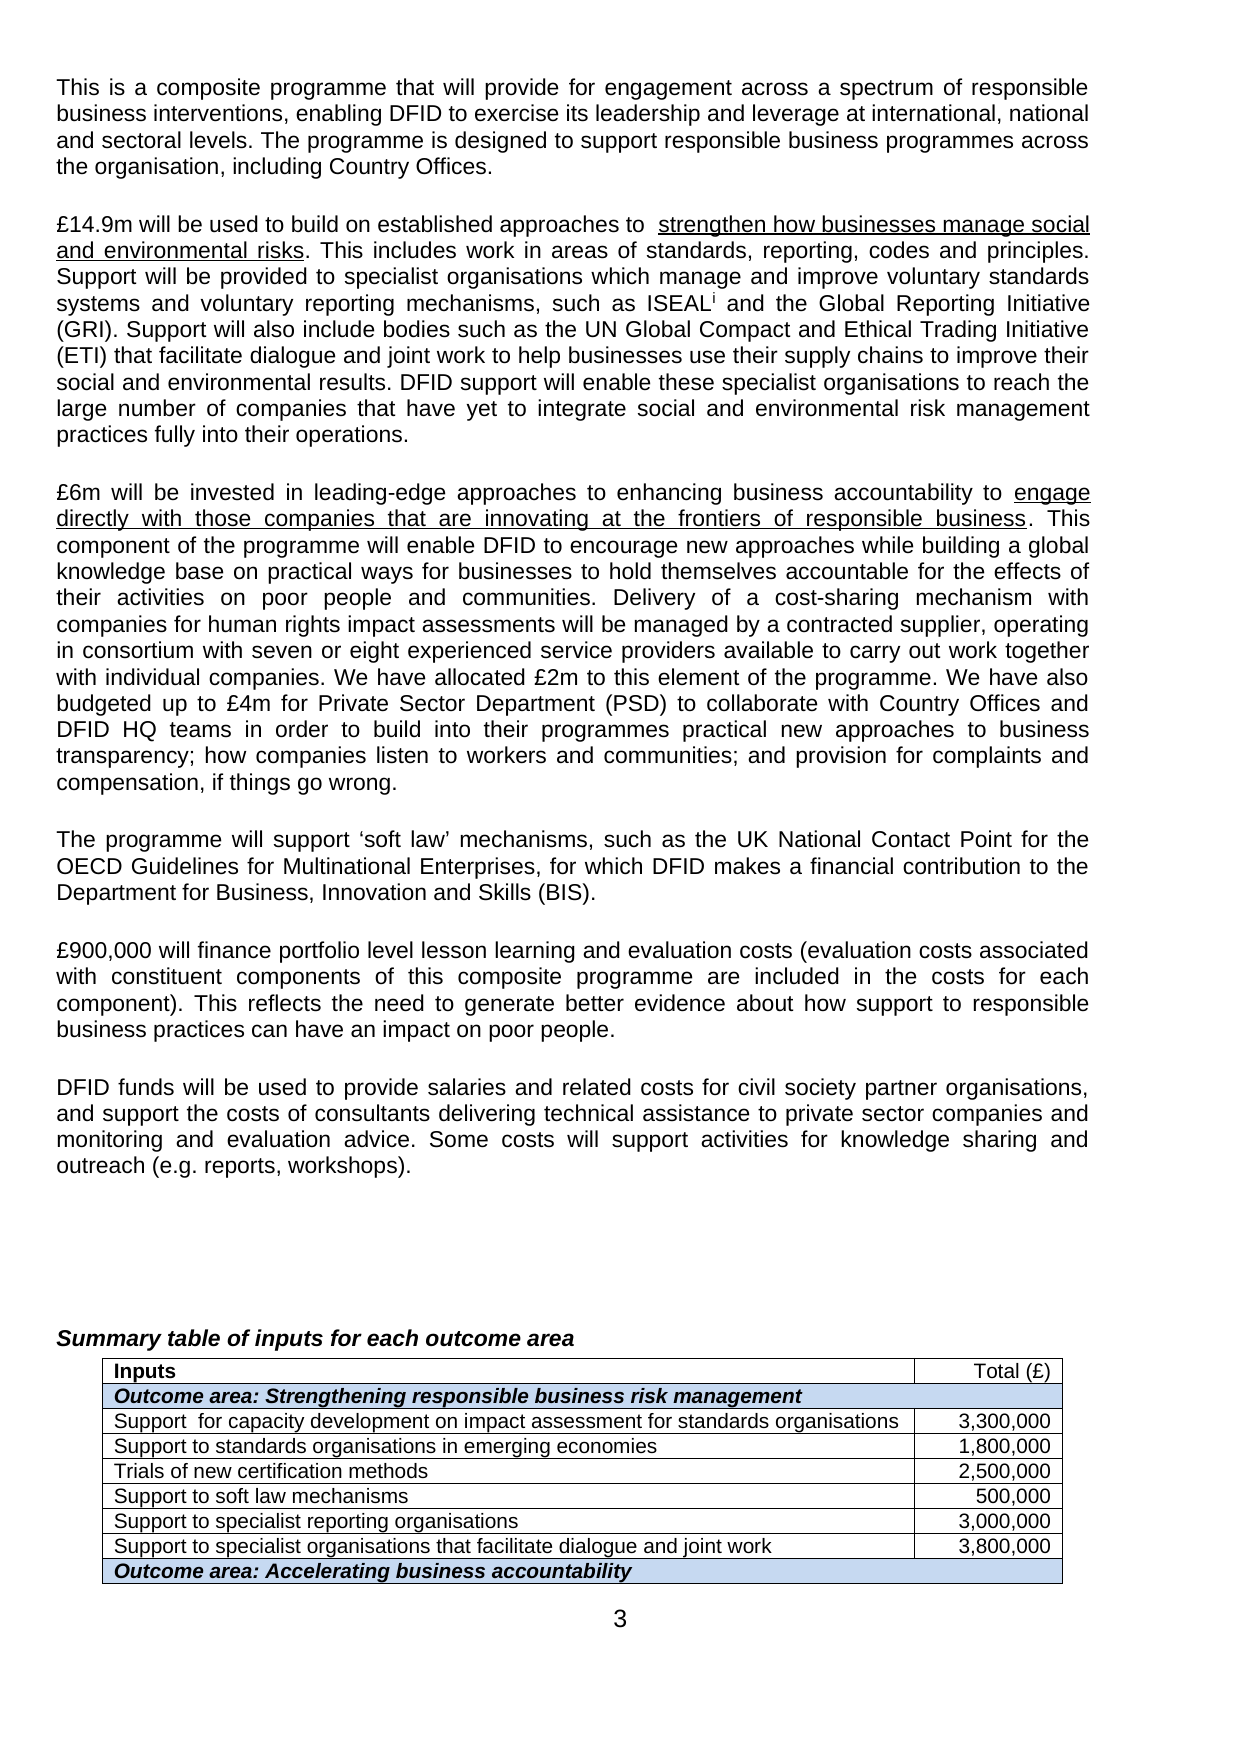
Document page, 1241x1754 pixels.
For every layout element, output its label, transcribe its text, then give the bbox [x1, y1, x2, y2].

text £14.9m will be used to build on established approaches to strengthen how businesses manage social and environmental risks. This includes work in areas of standards, reporting, codes and principles. Support will be provided to specialist organisations which manage and improve voluntary standards systems and voluntary reporting mechanisms, such as ISEAL and the Global Reporting Initiative (GRI). Support will also include bodies such as the UN Global Compact and Ethical Trading Initiative (ETI) that facilitate dialogue and joint work to help businesses use their supply chains to improve their social and environmental results. DFID support will enable these specialist organisations to reach the large number of companies that have yet to integrate social and environmental risk management practices fully into their operations. [56, 211, 1090, 448]
table_cell Support to soft law mechanisms [103, 1484, 914, 1508]
text DFID funds will be used to provide salaries and related costs for civil society partner organisations, and support the costs of consultants delivering technical assistance to private sector companies and monitoring and evaluation advice. Some costs will support activities for knowledge sharing and outreach (e.g. reports, workshops). [56, 1073, 1090, 1179]
table_cell 500,000 [915, 1484, 1062, 1508]
table_cell Support for capacity development on impact assessment for standards organisations [103, 1409, 914, 1433]
table_header Total (£) [915, 1359, 1062, 1383]
text Summary table of inputs for each outcome area [56, 1325, 1090, 1352]
table_cell 3,300,000 [915, 1409, 1062, 1433]
table_cell 3,800,000 [915, 1534, 1062, 1558]
table_cell 3,000,000 [915, 1509, 1062, 1533]
text £900,000 will finance portfolio level lesson learning and evaluation costs (evaluation costs associated with constituent components of this composite programme are included in the costs for each component). This reflects the need to generate better evidence about how support to responsible business practices can have an impact on poor people. [56, 937, 1090, 1042]
text £6m will be invested in leading-edge approaches to enhancing business accountability to engage directly with those companies that are innovating at the frontiers of responsible business. This component of the programme will enable DFID to encourage new approaches while building a global knowledge base on practical ways for businesses to hold themselves accountable for the effects of their activities on poor people and communities. Delivery of a cost-sharing mechanism with companies for human rights impact assessments will be managed by a contracted supplier, operating in consortium with seven or eight experienced service providers available to carry out work together with individual companies. We have allocated £2m to this element of the programme. We have also budgeted up to £4m for Private Sector Department (PSD) to collaborate with Country Offices and DFID HQ teams in order to build into their programmes practical new approaches to business transparency; how companies listen to workers and communities; and provision for complaints and compensation, if things go wrong. [56, 479, 1090, 795]
text This is a composite programme that will provide for engagement across a spectrum of responsible business interventions, enabling DFID to exercise its leadership and leverage at international, national and sectoral levels. The programme is designed to support responsible business programmes across the organisation, including Country Offices. [56, 74, 1090, 179]
table_header Inputs [103, 1359, 914, 1383]
table_cell Trials of new certification methods [103, 1459, 914, 1483]
table_cell Support to specialist organisations that facilitate dialogue and joint work [103, 1534, 914, 1558]
table_cell Support to standards organisations in emerging economies [103, 1434, 914, 1458]
text The programme will support ‘soft law’ mechanisms, such as the UK National Contact Point for the OECD Guidelines for Multinational Enterprises, for which DFID makes a financial contribution to the Department for Business, Innovation and Skills (BIS). [56, 826, 1090, 906]
table_cell 1,800,000 [915, 1434, 1062, 1458]
table_cell Outcome area: Strengthening responsible business risk management [103, 1384, 1062, 1408]
table_cell Outcome area: Accelerating business accountability [103, 1559, 1062, 1583]
table_cell 2,500,000 [915, 1459, 1062, 1483]
table_cell Support to specialist reporting organisations [103, 1509, 914, 1533]
